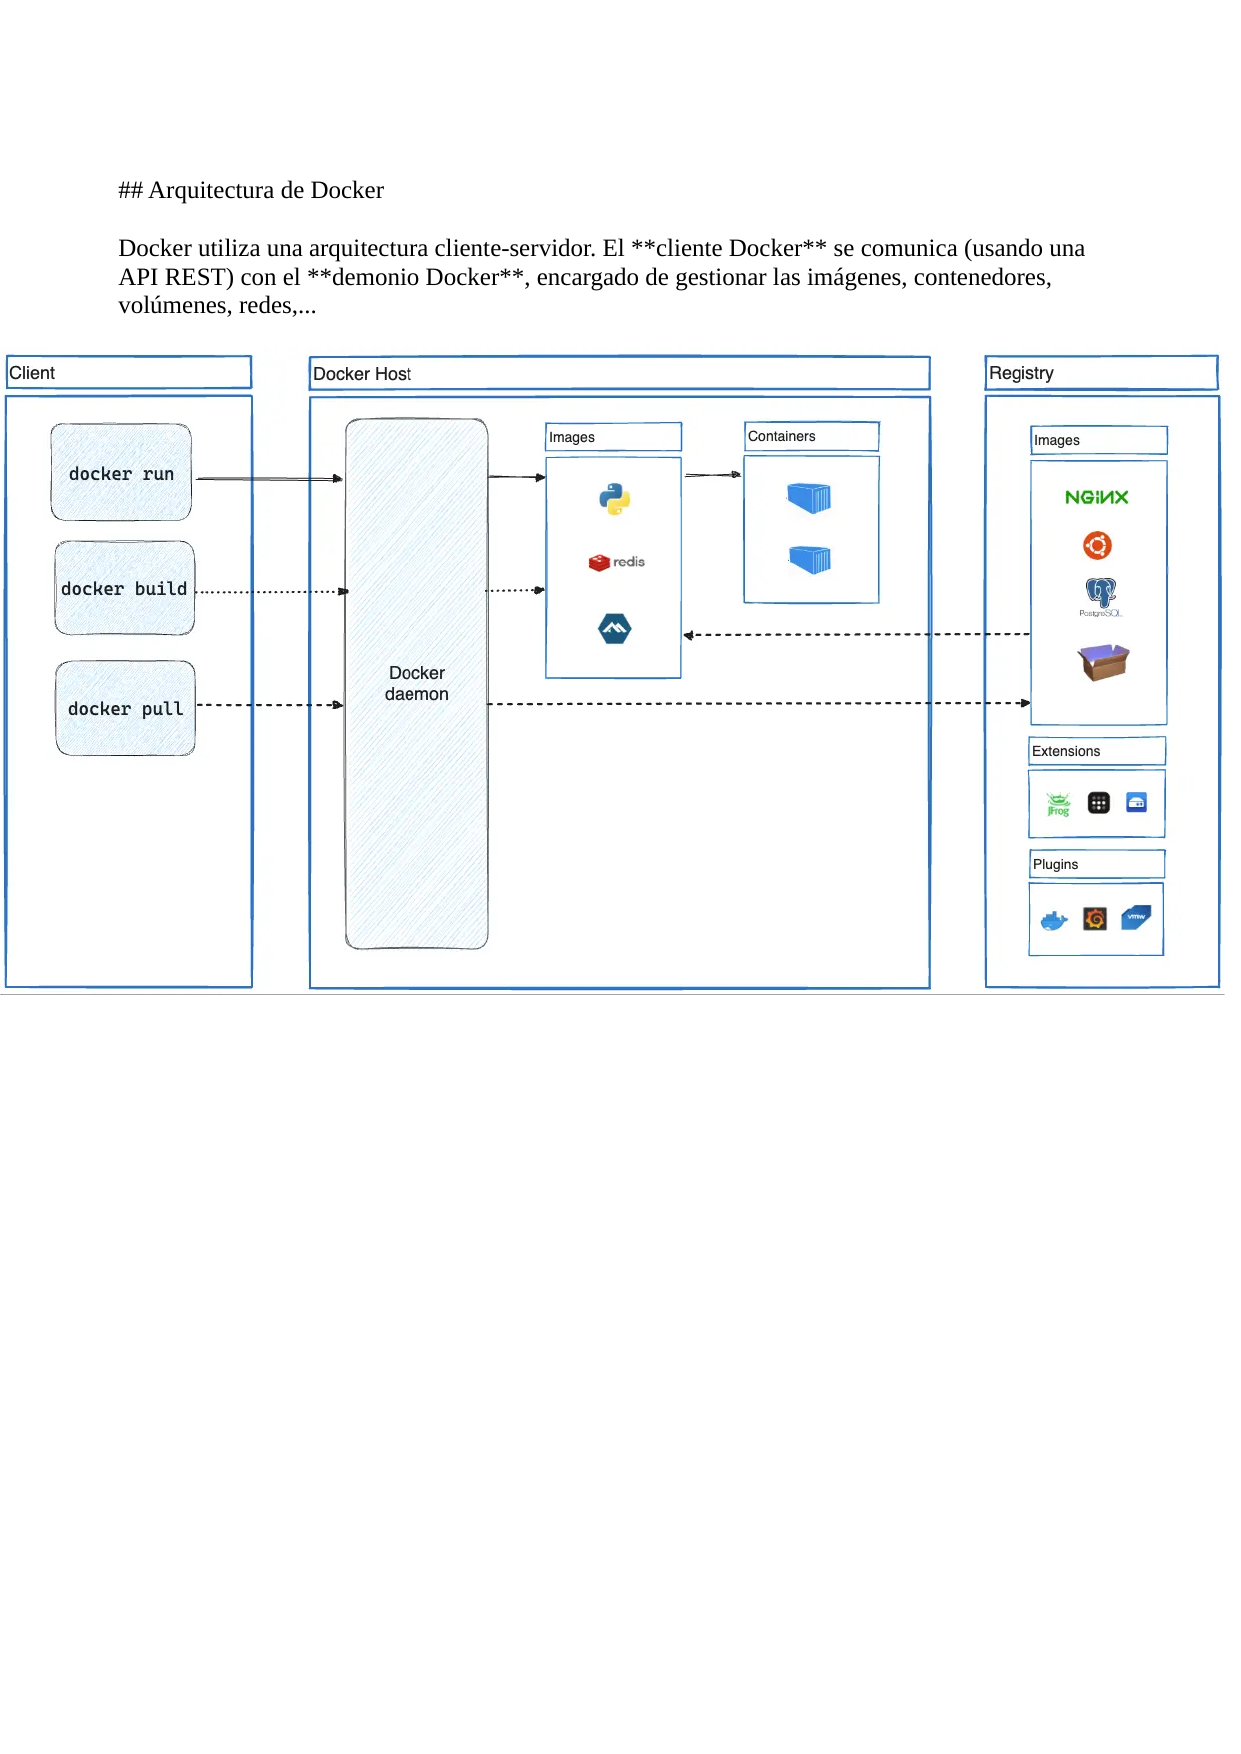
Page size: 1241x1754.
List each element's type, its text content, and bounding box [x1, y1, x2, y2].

picture [0, 347, 1225, 995]
text Docker utiliza una arquitectura cliente-servidor. El **cliente Docker** se comunica (usando una API REST) con el **demonio Docker**, encargado de gestionar las imágenes, contenedores, volúmenes, redes,... [118, 233, 1122, 319]
text ## Arquitectura de Docker [118, 176, 1122, 204]
